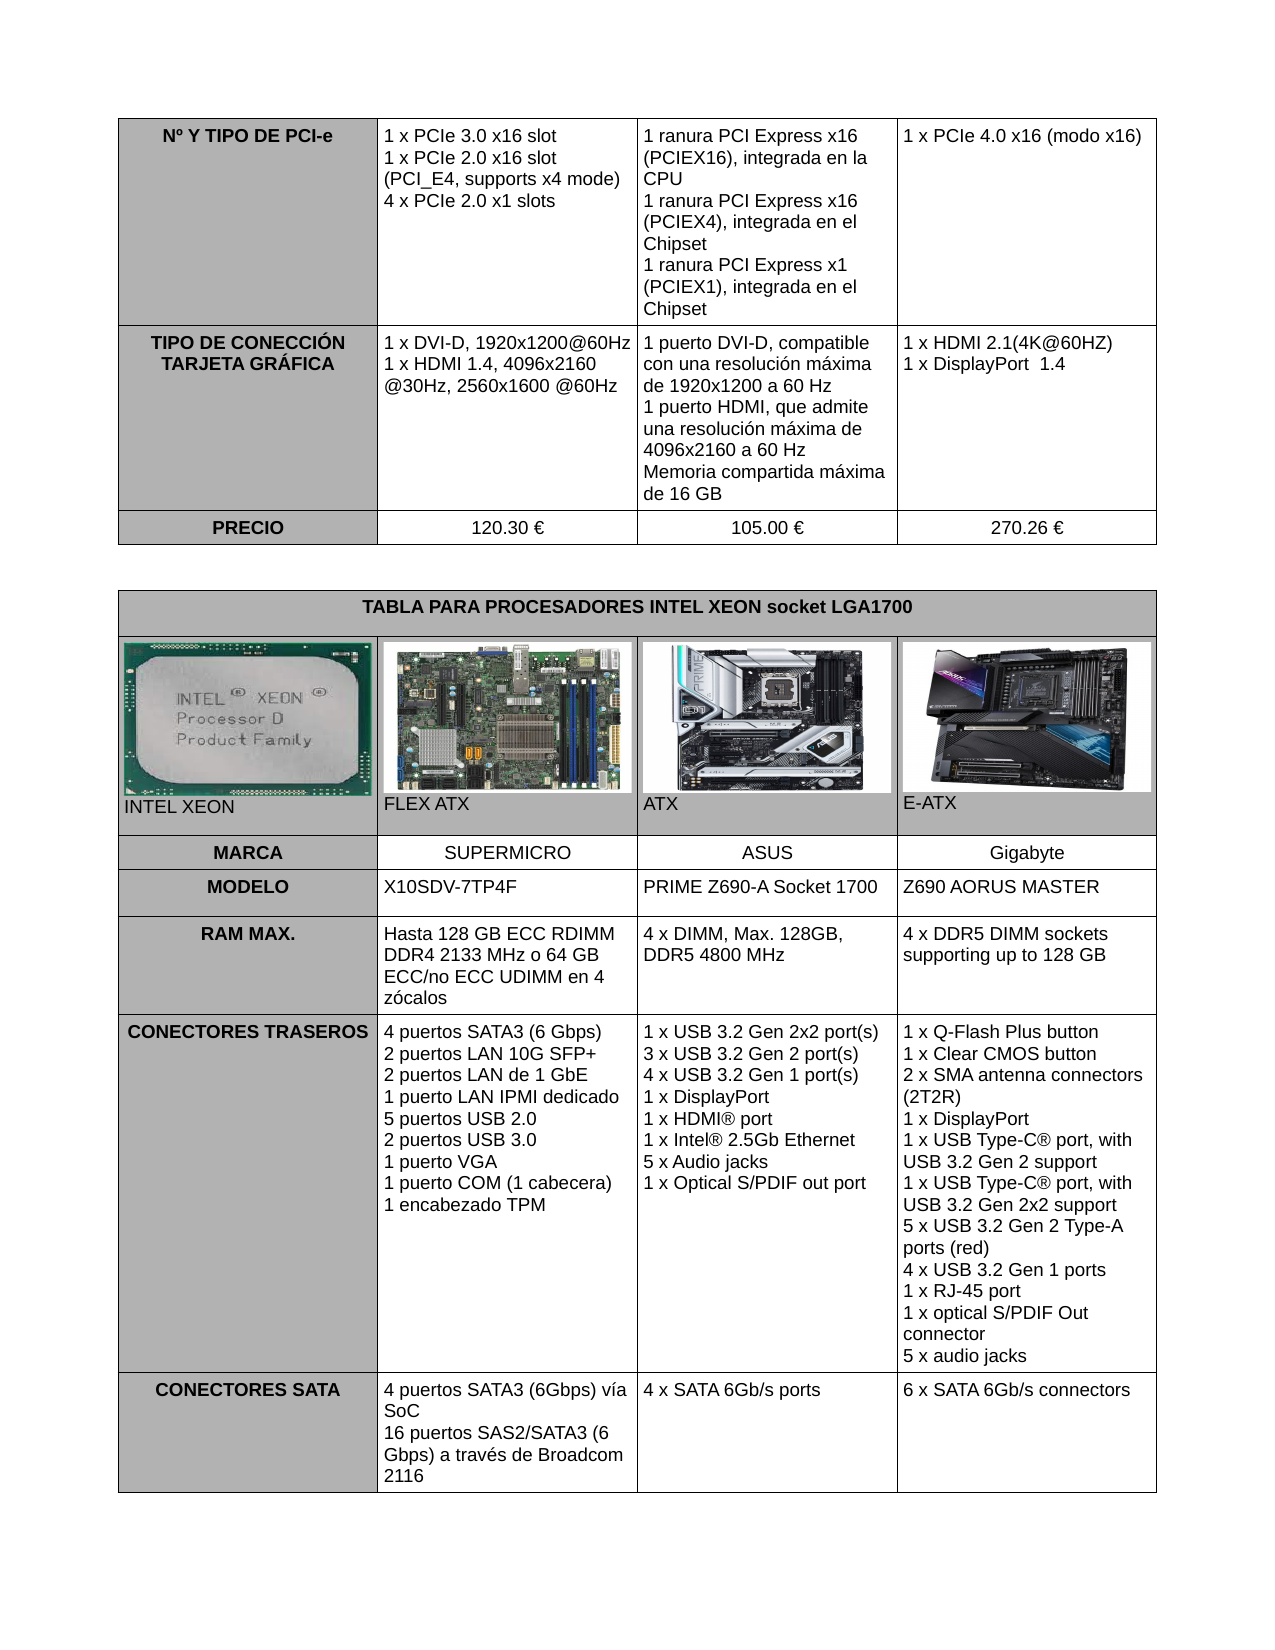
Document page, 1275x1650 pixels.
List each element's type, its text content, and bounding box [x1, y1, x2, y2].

table_cell 4 puertos SATA3 (6Gbps) vía SoC 16 puertos SAS2/SATA3 (6 Gbps) a través de Broadcom 2116 [378, 1373, 637, 1492]
table_cell 6 x SATA 6Gb/s connectors [898, 1373, 1156, 1492]
table_cell MODELO [119, 870, 377, 916]
table_cell 270,26 € [898, 511, 1156, 544]
table_cell 120,30 € [378, 511, 637, 544]
table_cell INTEL XEON [119, 637, 377, 835]
table_cell 1 x DVI-D, 1920x1200@60Hz 1 x HDMI 1.4, 4096x2160 @30Hz, 2560x1600 @60Hz [378, 326, 637, 510]
table_cell RAM MAX. [119, 917, 377, 1014]
table_cell CONECTORES TRASEROS [119, 1015, 377, 1372]
table_cell PRIME Z690-A Socket 1700 [638, 870, 897, 916]
table_cell 1 ranura PCI Express x16 (PCIEX16), integrada en la CPU 1 ranura PCI Express x16 (PCIEX4), integrada en el Chipset 1 ranura PCI Express x1 (PCIEX1), integrada en el Chipset [638, 119, 897, 325]
table_cell 1 x PCIe 4.0 x16 (modo x16) [898, 119, 1156, 325]
table_cell 1 x PCIe 3.0 x16 slot 1 x PCIe 2.0 x16 slot (PCI_E4, supports x4 mode) 4 x PCIe 2.0 x1 slots [378, 119, 637, 325]
table_header TABLA PARA PROCESADORES INTEL XEON socket LGA1700 [119, 591, 1156, 636]
table_cell 4 x DIMM, Max. 128GB, DDR5 4800 MHz [638, 917, 897, 1014]
table_cell 4 puertos SATA3 (6 Gbps) 2 puertos LAN 10G SFP+ 2 puertos LAN de 1 GbE 1 puerto LAN IPMI dedicado 5 puertos USB 2.0 2 puertos USB 3.0 1 puerto VGA 1 puerto COM (1 cabecera) 1 encabezado TPM [378, 1015, 637, 1372]
table_cell TIPO DE CONECCIÓN TARJETA GRÁFICA [119, 326, 377, 510]
table_cell 1 x Q-Flash Plus button 1 x Clear CMOS button 2 x SMA antenna connectors (2T2R) 1 x DisplayPort 1 x USB Type-C® port, with USB 3.2 Gen 2 support 1 x USB Type-C® port, with USB 3.2 Gen 2x2 support 5 x USB 3.2 Gen 2 Type-A ports (red) 4 x USB 3.2 Gen 1 ports 1 x RJ-45 port 1 x optical S/PDIF Out connector 5 x audio jacks [898, 1015, 1156, 1372]
table_cell SUPERMICRO [378, 836, 637, 869]
picture [123, 642, 373, 796]
picture [902, 642, 1152, 792]
table_cell 1 x HDMI 2.1(4K@60HZ) 1 x DisplayPort 1.4 [898, 326, 1156, 510]
table_cell Nº Y TIPO DE PCI-e [119, 119, 377, 325]
table_cell X10SDV-7TP4F [378, 870, 637, 916]
table_cell ASUS [638, 836, 897, 869]
table_cell ATX [638, 637, 897, 835]
table_cell 4 x SATA 6Gb/s ports [638, 1373, 897, 1492]
table_cell MARCA [119, 836, 377, 869]
table_cell 1 x USB 3.2 Gen 2x2 port(s) 3 x USB 3.2 Gen 2 port(s) 4 x USB 3.2 Gen 1 port(s) 1 x DisplayPort 1 x HDMI® port 1 x Intel® 2.5Gb Ethernet 5 x Audio jacks 1 x Optical S/PDIF out port [638, 1015, 897, 1372]
table_cell Hasta 128 GB ECC RDIMM DDR4 2133 MHz o 64 GB ECC/no ECC UDIMM en 4 zócalos [378, 917, 637, 1014]
table_cell 4 x DDR5 DIMM sockets supporting up to 128 GB [898, 917, 1156, 1014]
table_cell CONECTORES SATA [119, 1373, 377, 1492]
table_cell E-ATX [898, 637, 1156, 835]
picture [383, 642, 632, 793]
table_cell 105,00 € [638, 511, 897, 544]
table_cell Gigabyte [898, 836, 1156, 869]
table_cell 1 puerto DVI-D, compatible con una resolución máxima de 1920x1200 a 60 Hz 1 puerto HDMI, que admite una resolución máxima de 4096x2160 a 60 Hz Memoria compartida máxima de 16 GB [638, 326, 897, 510]
table_cell Z690 AORUS MASTER [898, 870, 1156, 916]
table_cell PRECIO [119, 511, 377, 544]
picture [643, 642, 892, 793]
table_cell FLEX ATX [378, 637, 637, 835]
